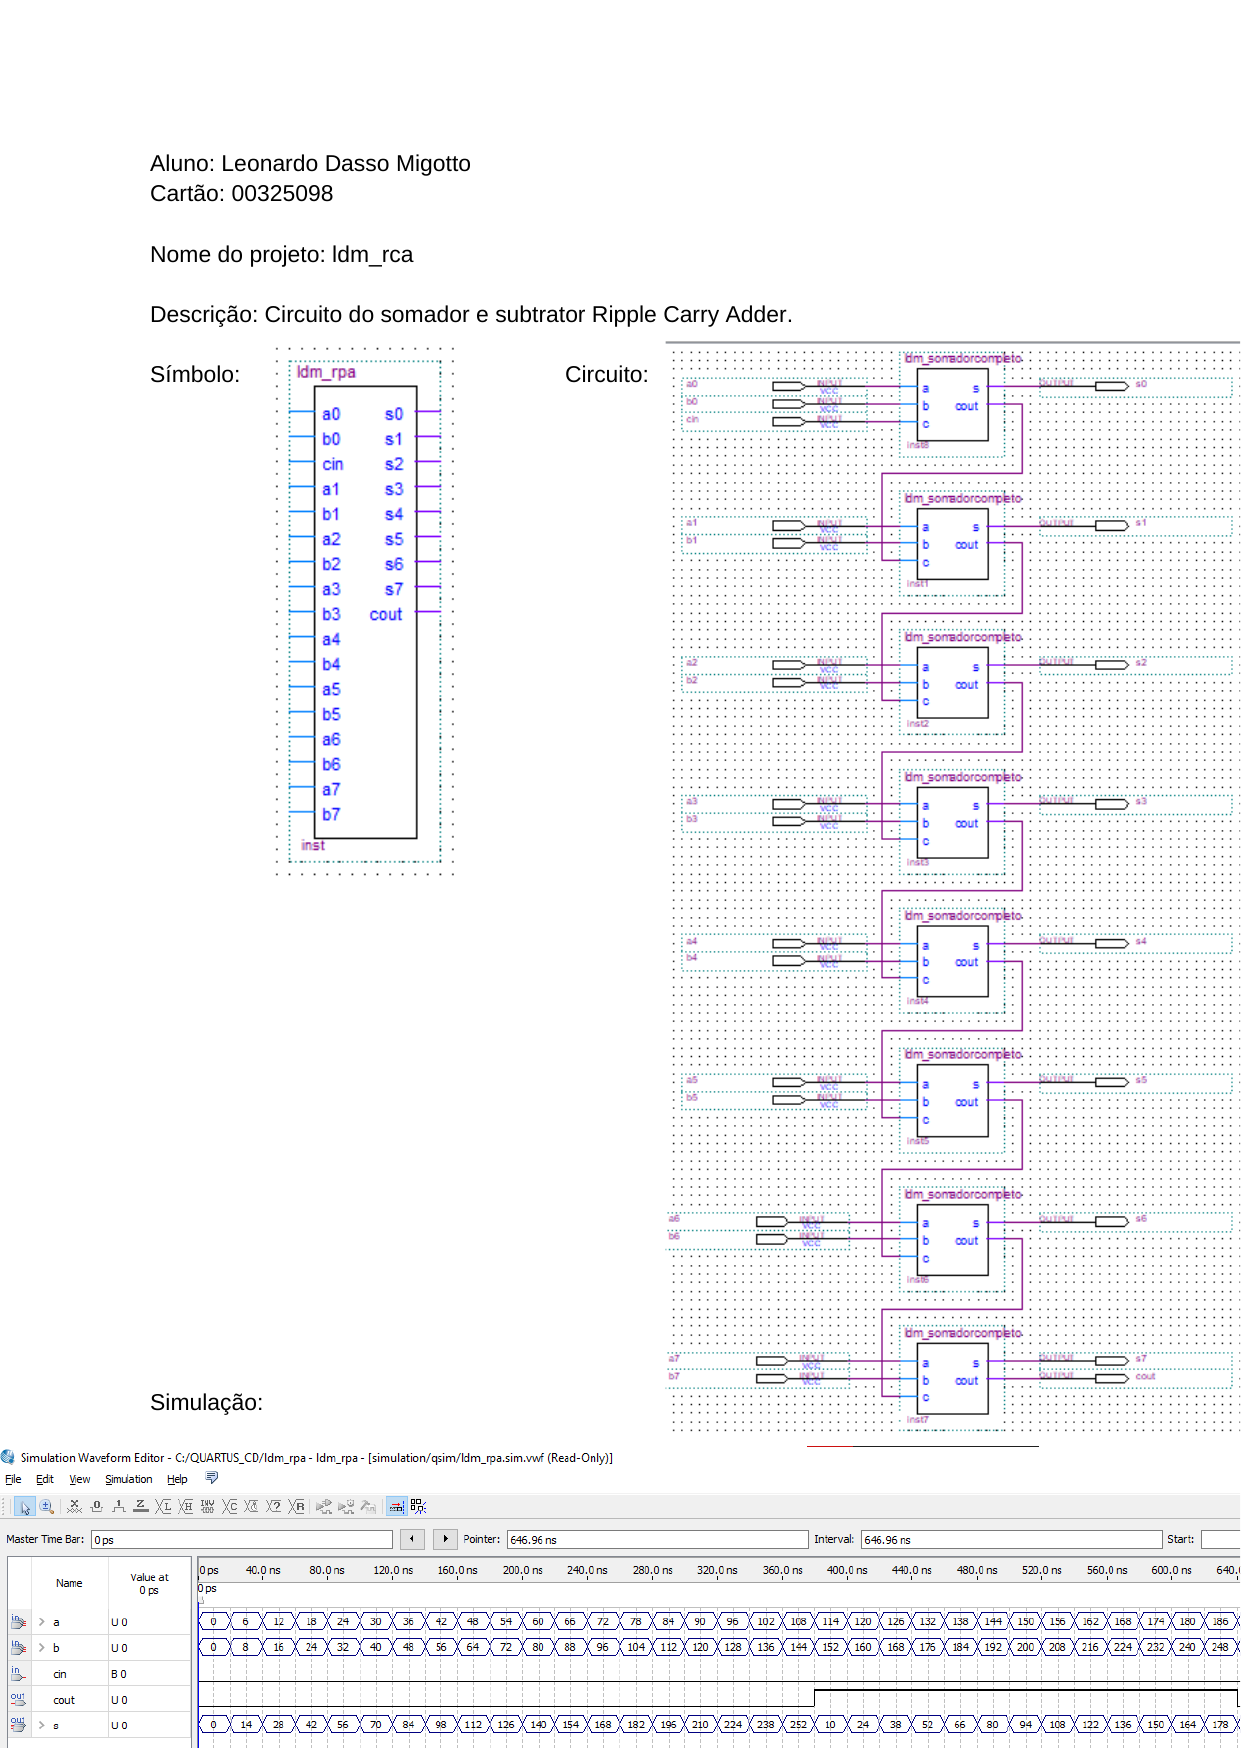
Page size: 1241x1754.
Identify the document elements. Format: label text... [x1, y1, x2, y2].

picture [267, 342, 464, 877]
text Descrição: Circuito do somador e subtrator Ripple Carry Adder. [150, 301, 1090, 327]
text Símbolo: [150, 361, 267, 388]
picture [0, 1446, 1241, 1748]
text Aluno: Leonardo Dasso Migotto [150, 150, 1090, 176]
text Nome do projeto: ldm_rca [150, 241, 1090, 267]
picture [665, 341, 1241, 1438]
text Circuito: [464, 361, 665, 388]
text Simulação: [150, 1388, 665, 1415]
text Cartão: 00325098 [150, 180, 1090, 207]
